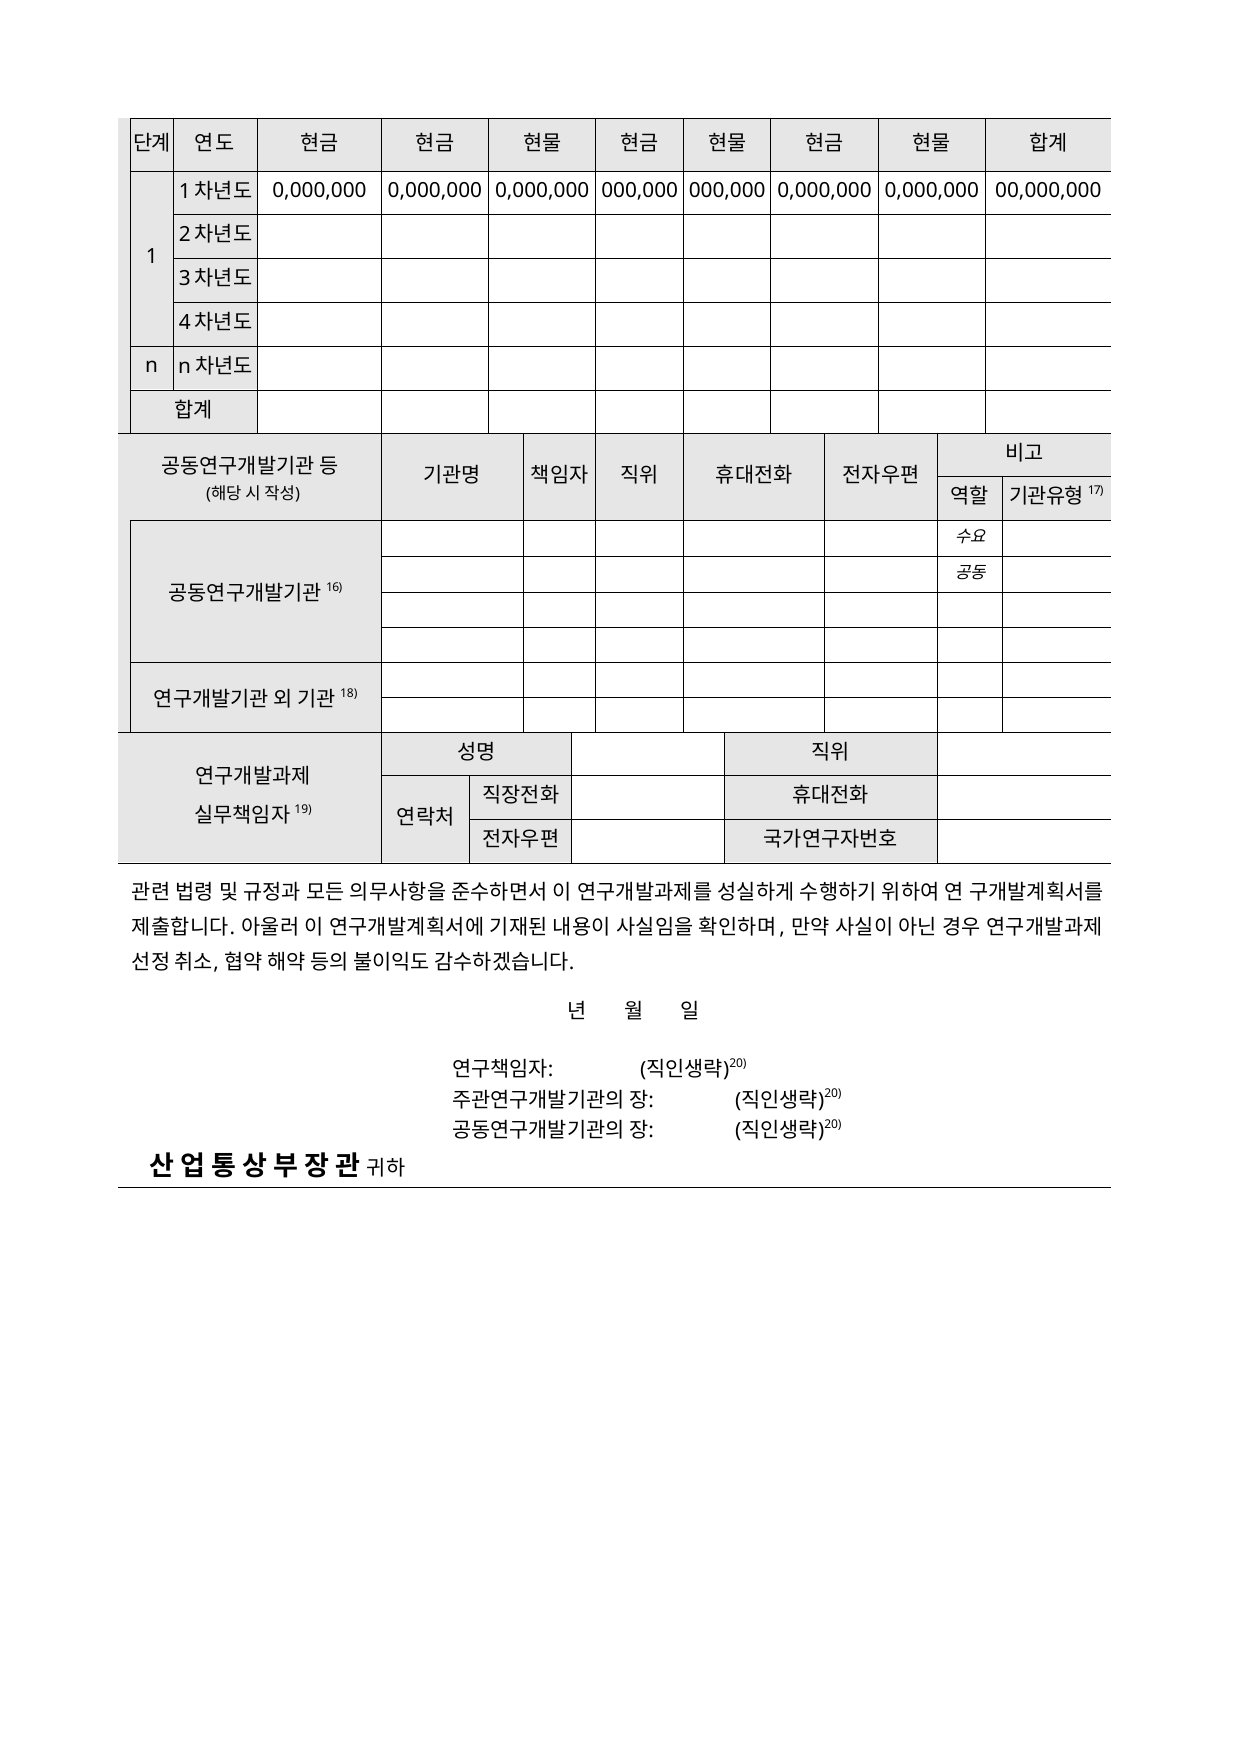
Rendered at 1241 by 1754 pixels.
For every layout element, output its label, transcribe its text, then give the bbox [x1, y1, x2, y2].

table_cell [596, 347, 683, 389]
table_cell [684, 628, 824, 662]
table_cell [596, 215, 683, 258]
table_cell [771, 259, 878, 302]
table_cell 4차년도 [174, 303, 257, 346]
table_cell [596, 303, 683, 346]
table_cell [938, 628, 1002, 662]
table_cell [879, 215, 985, 258]
table_cell 1 [131, 172, 173, 346]
table_cell 00,000,000 [986, 172, 1111, 214]
table_cell 국가연구자번호 [725, 820, 937, 862]
table_cell 0,000,000 [771, 172, 878, 214]
table_cell [684, 347, 770, 389]
table_cell [524, 698, 595, 732]
table_cell 휴대전화 [684, 434, 824, 520]
table_cell [489, 391, 595, 433]
table_cell 000,000 [684, 172, 770, 214]
table_cell 수요 [938, 521, 1002, 556]
table_cell [684, 698, 824, 732]
table_cell n [131, 347, 173, 389]
table_cell [879, 347, 985, 389]
table_cell [258, 215, 381, 258]
table_cell 연 도 [174, 119, 257, 171]
table_cell 0,000,000 [879, 172, 985, 214]
table_cell [771, 347, 878, 389]
table_cell [684, 593, 824, 627]
table_cell 성명 [382, 733, 571, 775]
table_cell 기관명 [382, 434, 523, 520]
table_cell [938, 593, 1002, 627]
table_cell [524, 557, 595, 592]
table_cell [986, 347, 1111, 389]
table_cell 현물 [879, 119, 985, 171]
table_cell [258, 347, 381, 389]
table_cell 0,000,000 [258, 172, 381, 214]
table_cell 현물 [489, 119, 595, 171]
table_cell [489, 303, 595, 346]
table_cell [986, 303, 1111, 346]
table_cell [524, 521, 595, 556]
table_cell [382, 557, 523, 592]
table_cell [825, 663, 937, 697]
table_cell [118, 171, 130, 433]
table_cell [771, 215, 878, 258]
table_cell [524, 663, 595, 697]
table_cell [1003, 698, 1111, 732]
table_cell [938, 698, 1002, 732]
table_cell 기관유형17) [1003, 477, 1111, 520]
table_cell [596, 557, 683, 592]
table_cell [1003, 593, 1111, 627]
table_cell 연구개발기관 외 기관18) [131, 663, 381, 732]
table_cell [382, 391, 488, 433]
table_cell 단계 [131, 119, 173, 171]
table_cell 3차년도 [174, 259, 257, 302]
table_cell [825, 593, 937, 627]
table_cell [825, 628, 937, 662]
table_cell 공동 [938, 557, 1002, 592]
table_cell [382, 215, 488, 258]
table_cell [879, 391, 985, 433]
table_cell [596, 698, 683, 732]
table_cell [1003, 628, 1111, 662]
table_cell [596, 259, 683, 302]
table_cell [382, 593, 523, 627]
table_cell [258, 303, 381, 346]
table_cell [572, 776, 724, 819]
table_cell [938, 663, 1002, 697]
table_cell 현물 [684, 119, 770, 171]
table_cell [596, 391, 683, 433]
table_cell 휴대전화 [725, 776, 937, 819]
table_cell 000,000 [596, 172, 683, 214]
table_cell 연락처 [382, 776, 469, 862]
table_cell [938, 820, 1111, 862]
table_cell [382, 698, 523, 732]
table_cell 공동연구개발기관16) [131, 521, 381, 662]
table_cell [118, 118, 130, 171]
table_cell n차년도 [174, 347, 257, 389]
table_cell [596, 593, 683, 627]
table_cell 현금 [382, 119, 488, 171]
table_cell [596, 521, 683, 556]
table_cell [382, 628, 523, 662]
table_cell [572, 820, 724, 862]
table_cell 현금 [771, 119, 878, 171]
table_cell [572, 733, 724, 775]
table_cell [986, 215, 1111, 258]
table_cell [879, 259, 985, 302]
table_cell 비고 [938, 434, 1111, 476]
table_cell [684, 259, 770, 302]
table_cell 역할 [938, 477, 1002, 520]
table_cell [382, 347, 488, 389]
table_cell [118, 520, 130, 732]
table_cell [1003, 521, 1111, 556]
table_cell 관련 법령 및 규정과 모든 의무사항을 준수하면서 이 연구개발과제를 성실하게 수행하기 위하여 연구개발계획서를 제출합니다. 아울러 이 연구개발계획서에 기재된 내용이 사실임을 확인하며, 만약 사실이 아닌 경우 연구개발과제 선정 취소, 협약 해약 등의 불이익도 감수하겠습니다. 년 월 일 연구책임자: (직인생략)20) 주관연구개발기관의 장: (직인생략)20) 공동연구개발기관의 장: (직인생략)20) 산 업 통 상 부 장 관 귀하 [118, 864, 1111, 1187]
table_cell [825, 698, 937, 732]
table_cell [382, 259, 488, 302]
table_cell [771, 303, 878, 346]
table_cell 연구개발과제 실무책임자19) [118, 733, 381, 862]
table_cell [986, 259, 1111, 302]
table_cell [596, 663, 683, 697]
table_cell [258, 259, 381, 302]
table_cell [986, 391, 1111, 433]
table_cell [879, 303, 985, 346]
table_cell [684, 303, 770, 346]
table_cell [684, 663, 824, 697]
table_cell [489, 347, 595, 389]
table_cell [938, 776, 1111, 819]
table_cell 공동연구개발기관 등 (해당 시 작성) [118, 434, 381, 520]
table_cell [684, 391, 770, 433]
table_cell [684, 557, 824, 592]
table_cell [825, 521, 937, 556]
table_cell 합계 [986, 119, 1111, 171]
table_cell 현금 [596, 119, 683, 171]
table_cell 직장전화 [470, 776, 571, 819]
table_cell [825, 557, 937, 592]
table_cell 전자우편 [470, 820, 571, 862]
table_cell [524, 628, 595, 662]
table_cell 2차년도 [174, 215, 257, 258]
table_cell 전자우편 [825, 434, 937, 520]
table_cell [684, 521, 824, 556]
table_cell [258, 391, 381, 433]
table_cell 0,000,000 [382, 172, 488, 214]
table_cell 0,000,000 [489, 172, 595, 214]
table_cell [684, 215, 770, 258]
table_cell [1003, 557, 1111, 592]
table_cell [938, 733, 1111, 775]
table_cell 책임자 [524, 434, 595, 520]
table_cell [596, 628, 683, 662]
table_cell 직위 [596, 434, 683, 520]
table_cell [382, 521, 523, 556]
table_cell [524, 593, 595, 627]
table_cell 현금 [258, 119, 381, 171]
table_cell 1차년도 [174, 172, 257, 214]
table_cell [382, 663, 523, 697]
table_cell 합계 [131, 391, 257, 433]
table_cell [382, 303, 488, 346]
table_cell [771, 391, 878, 433]
table_cell [489, 259, 595, 302]
table_cell [1003, 663, 1111, 697]
table_cell 직위 [725, 733, 937, 775]
table_cell [489, 215, 595, 258]
